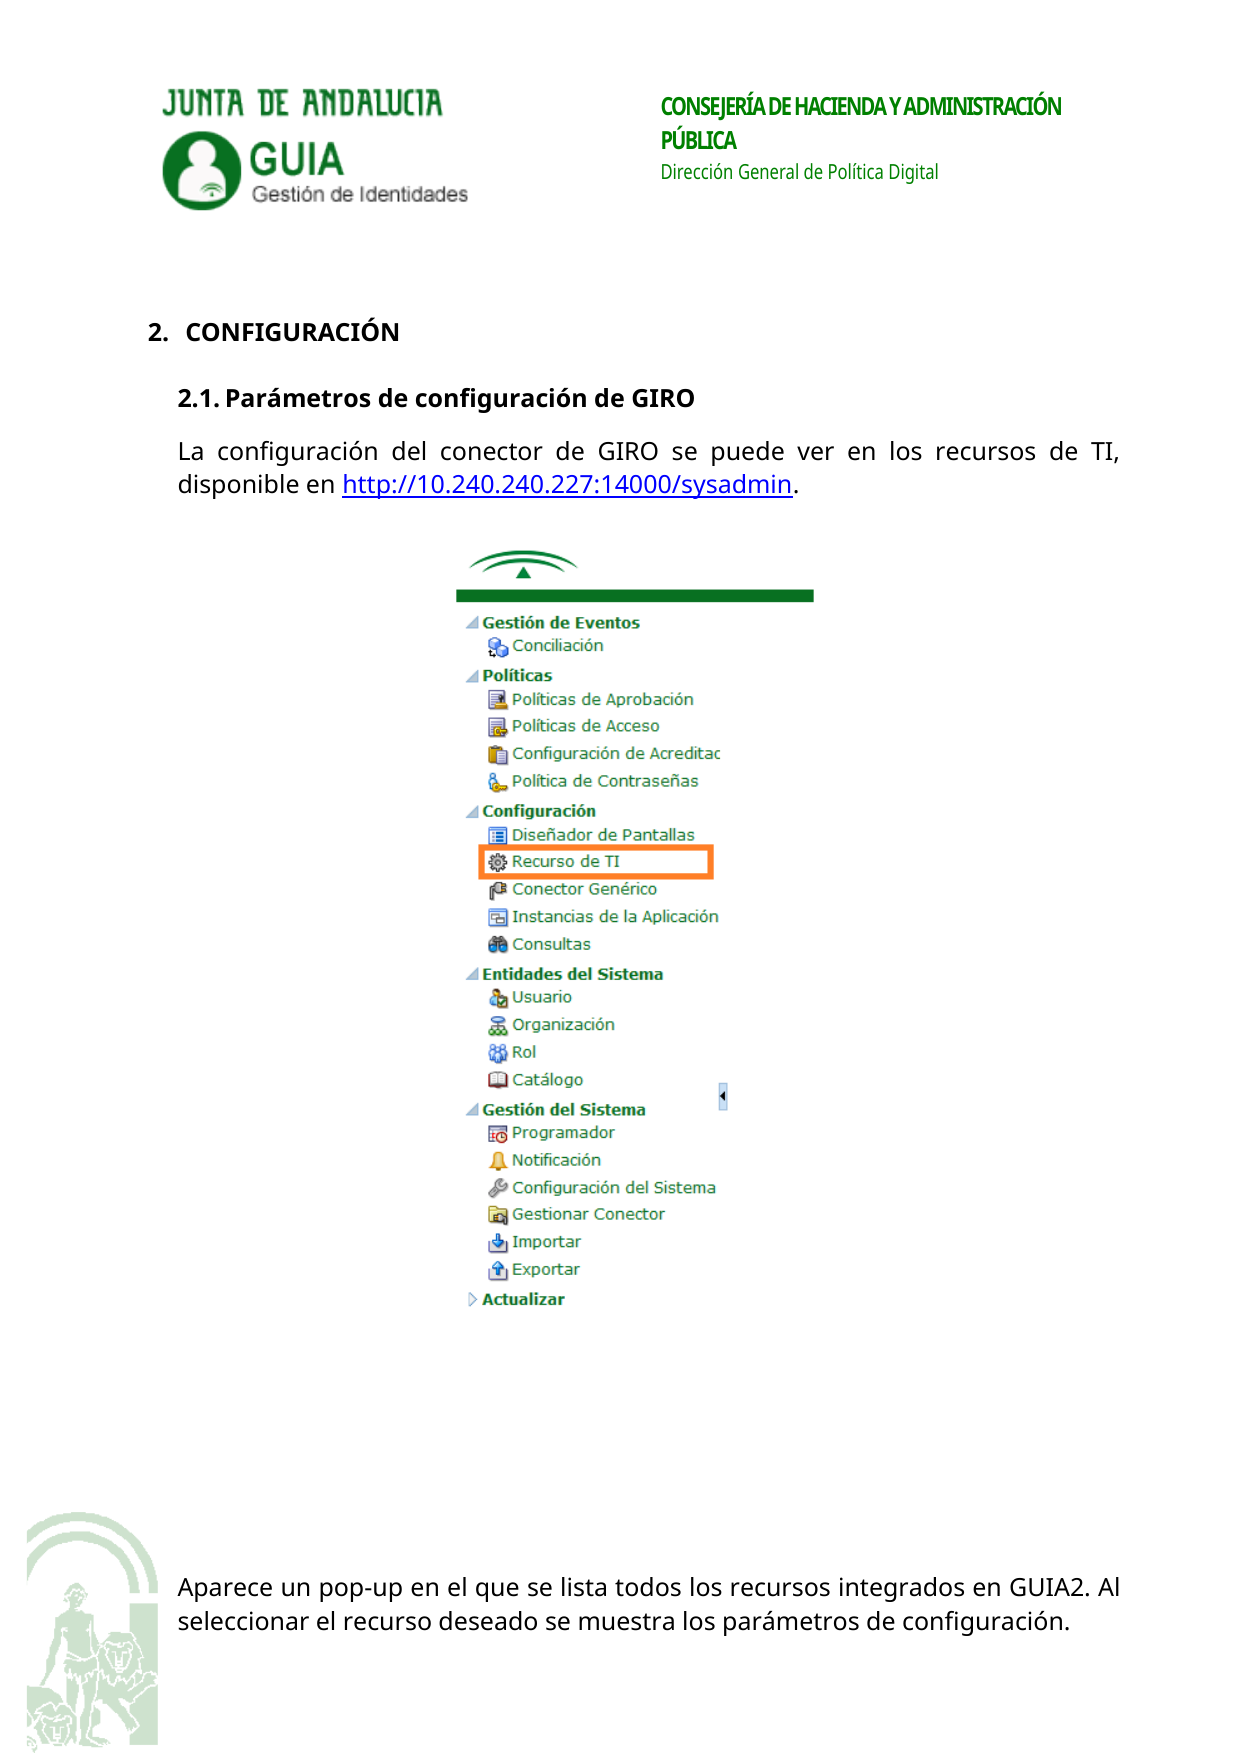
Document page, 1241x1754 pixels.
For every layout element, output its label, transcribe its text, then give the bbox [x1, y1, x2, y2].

text Aparece un pop-up en el que se lista todos los recursos integrados en GUIA2. Al seleccionar el recurso deseado se muestra los parámetros de configuración. [177, 1569, 1122, 1637]
picture [147, 82, 498, 225]
picture [26, 1511, 159, 1753]
subtitle Parámetros de configuración de GIRO [177, 380, 1122, 414]
subtitle Configuración [148, 315, 1122, 349]
text La configuración del conector de GIRO se puede ver en los recursos de TI, disponible en http://10.240.240.227:14000/sysadmin. [177, 433, 1122, 501]
